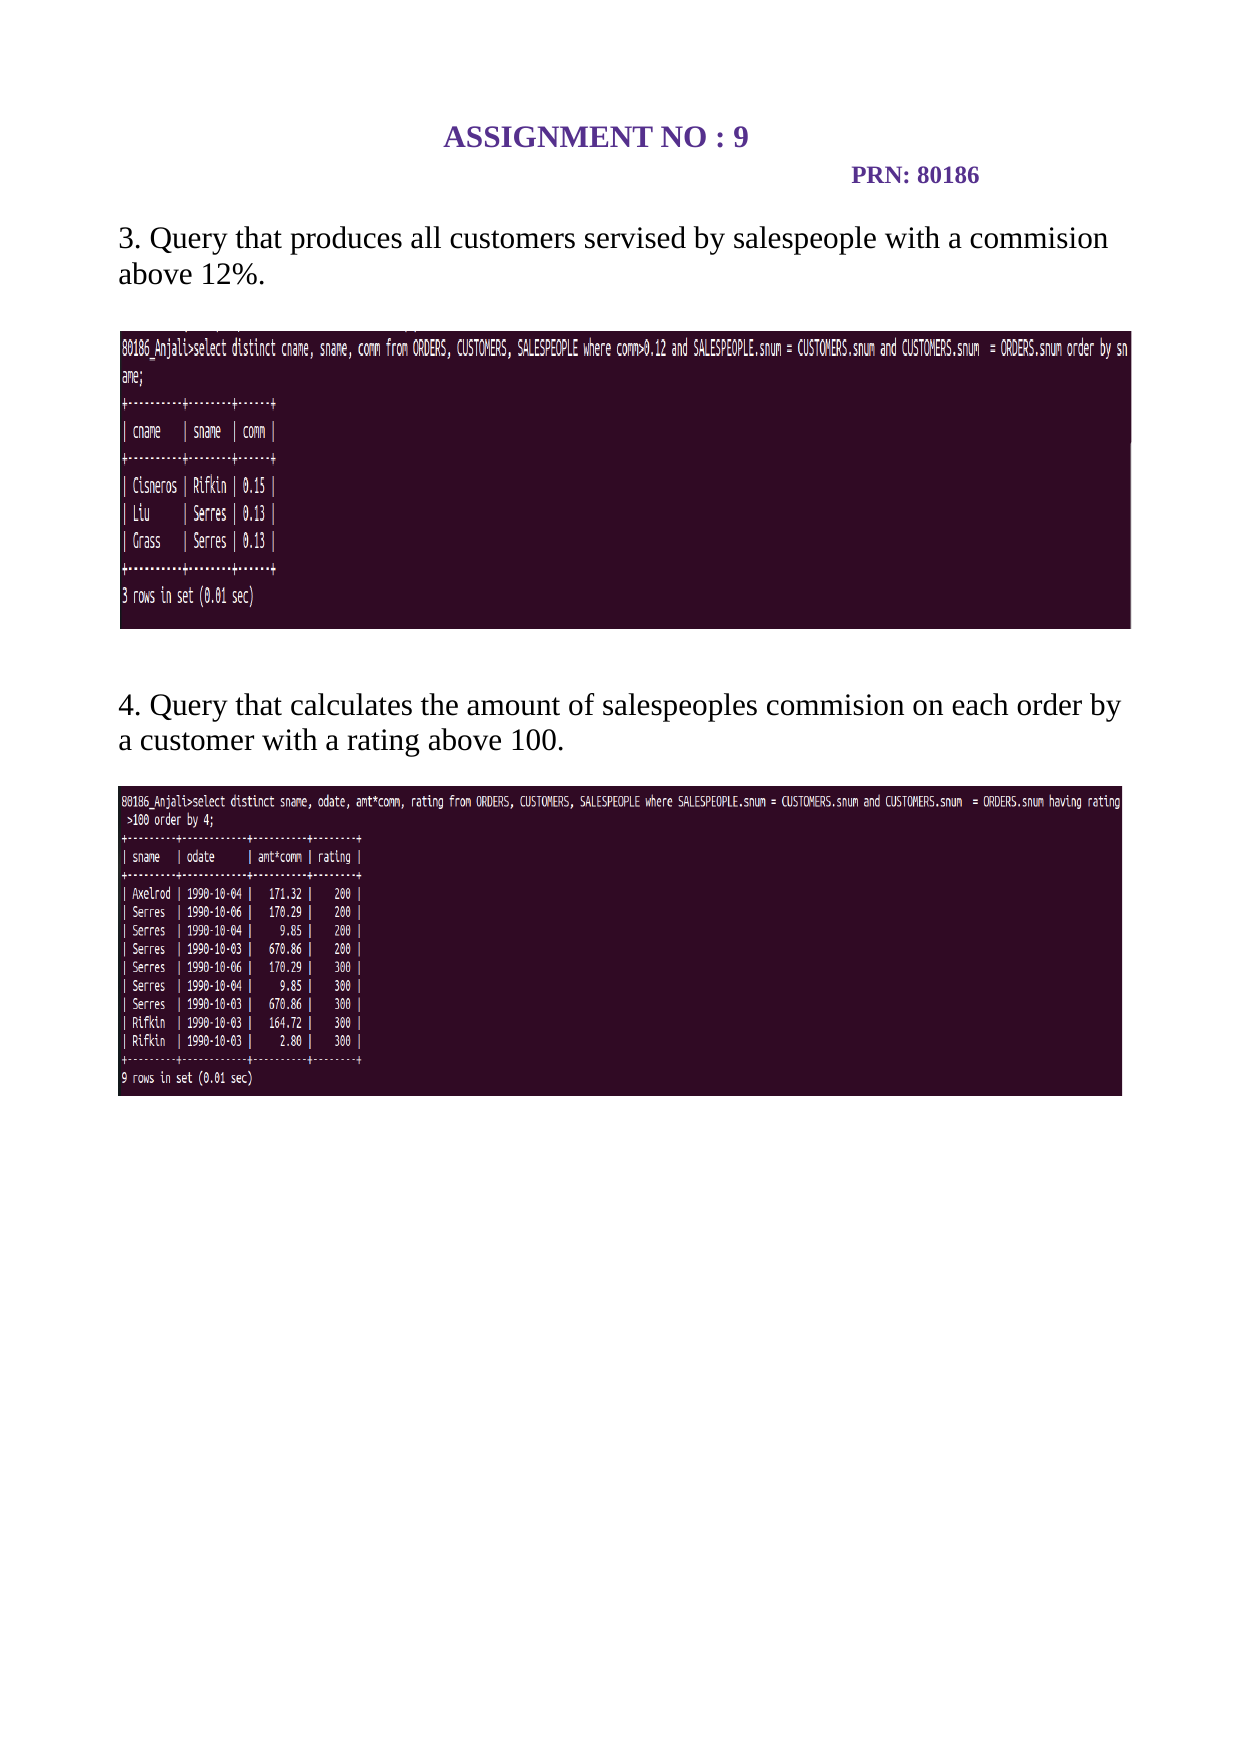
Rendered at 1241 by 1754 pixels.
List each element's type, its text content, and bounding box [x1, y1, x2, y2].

picture [120, 331, 1132, 629]
text 3. Query that produces all customers servised by salespeople with a commision above 12%. [118, 219, 1122, 291]
text 4. Query that calculates the amount of salespeoples commision on each order by a customer with a rating above 100. [118, 686, 1122, 758]
picture [118, 786, 1123, 1096]
